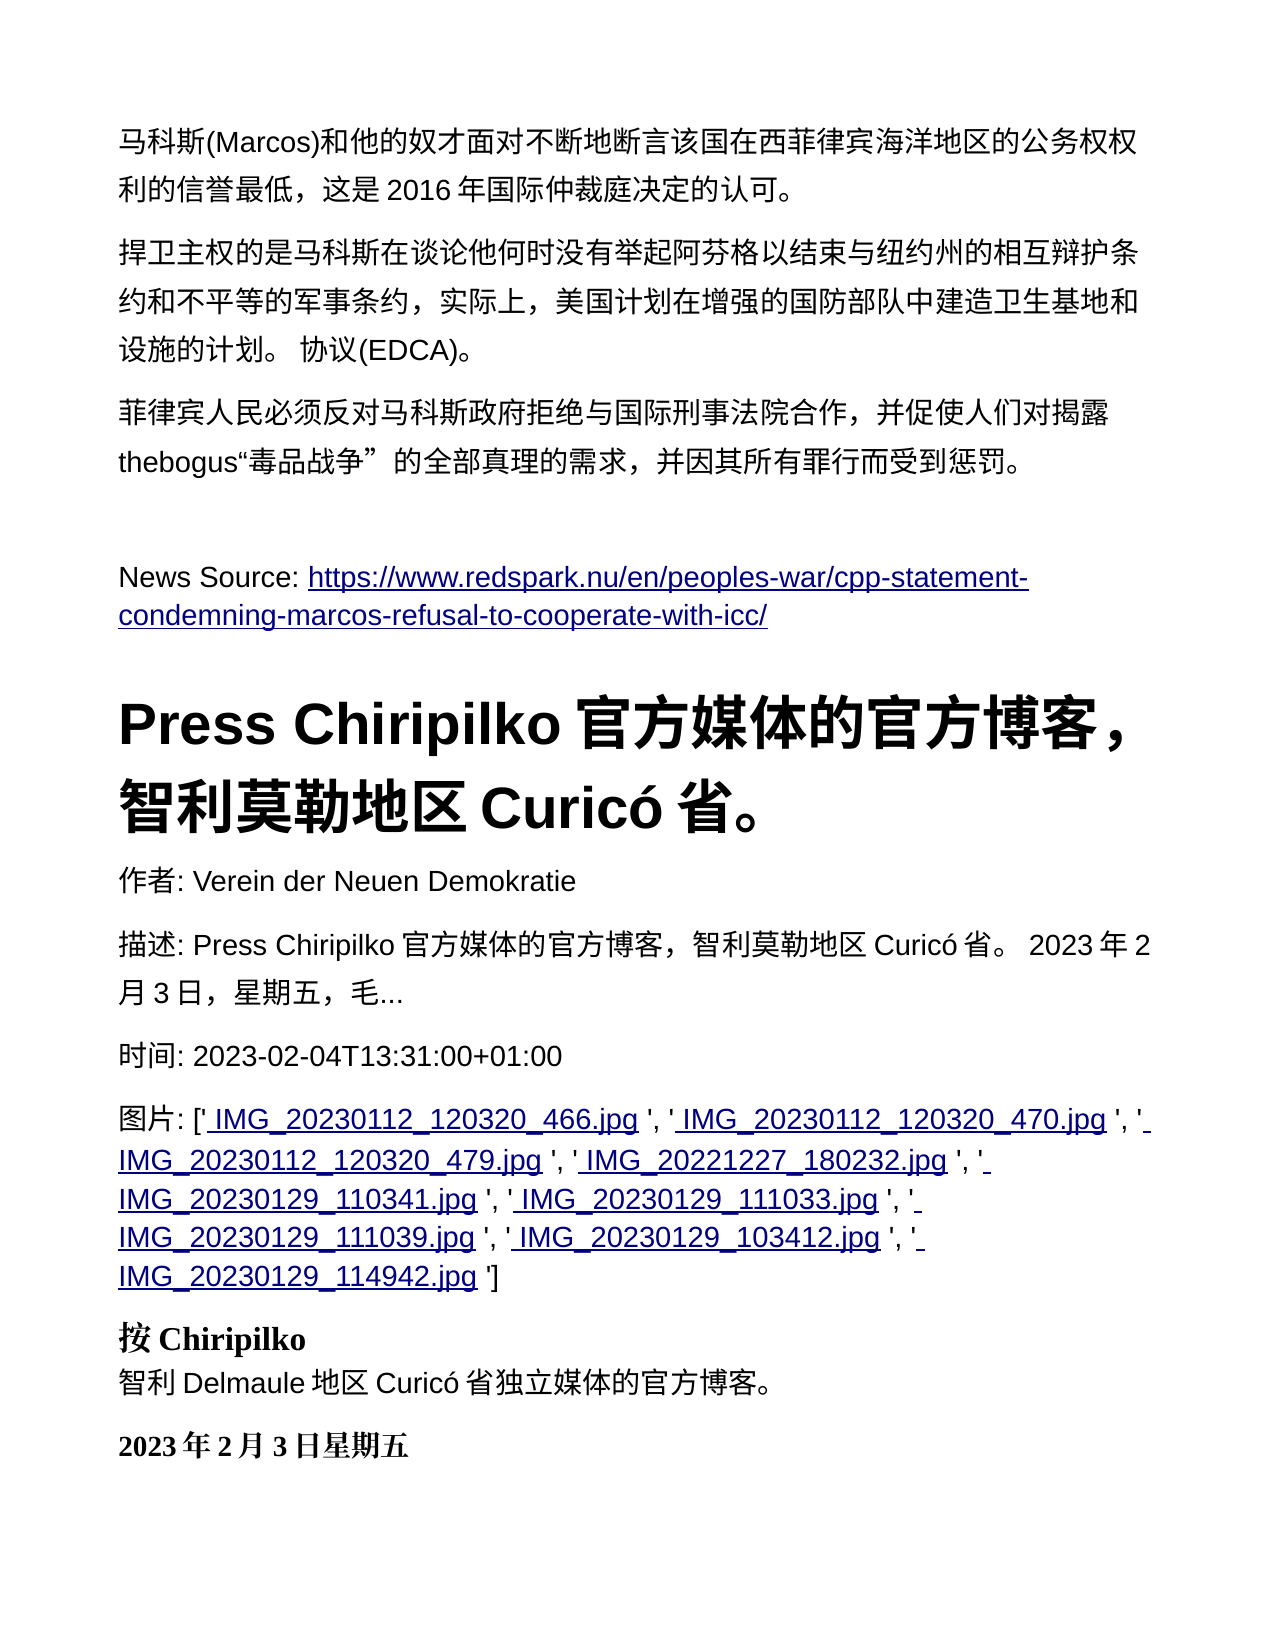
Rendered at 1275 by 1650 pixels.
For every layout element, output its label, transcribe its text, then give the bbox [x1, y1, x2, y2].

subtitle 2023年2月3日星期五 [118, 1423, 1157, 1465]
subtitle 按Chiripilko [118, 1312, 1157, 1360]
text 马科斯(Marcos)和他的奴才面对不断地断言该国在西菲律宾海洋地区的公务权权利的信誉最低，这是2016年国际仲裁庭决定的认可。 [118, 118, 1157, 209]
text 作者: Verein der Neuen Demokratie [118, 858, 1157, 900]
text 时间: 2023-02-04T13:31:00+01:00 [118, 1033, 1157, 1075]
text News Source: https://www.redspark.nu/en/peoples-war/cpp-statement-condemning-marcos-refusal-to-cooperate-with-icc/ [118, 560, 1157, 632]
text 来源：https：//philippinerevolution.nu/statement/on-marcos-refusal-to-> coperation-with-icc/ [177, 502, 1098, 530]
text 捍卫主权的是马科斯在谈论他何时没有举起阿芬格以结束与纽约州的相互辩护条约和不平等的军事条约，实际上，美国计划在增强的国防部队中建造卫生基地和设施的计划。 协议(EDCA)。 [118, 230, 1157, 369]
text 菲律宾人民必须反对马科斯政府拒绝与国际刑事法院合作，并促使人们对揭露thebogus“毒品战争”的全部真理的需求，并因其所有罪行而受到惩罚。 [118, 390, 1157, 481]
subtitle Press Chiripilko官方媒体的官方博客，智利莫勒地区Curicó省。 [118, 677, 1157, 846]
text 图片: [' IMG_20230112_120320_466.jpg ', ' IMG_20230112_120320_470.jpg ', ' IMG_20230112_120320_479.jpg ', ' IMG_20221227_180232.jpg ', ' IMG_20230129_110341.jpg ', ' IMG_20230129_111033.jpg ', ' IMG_20230129_111039.jpg ', ' IMG_20230129_103412.jpg ', ' IMG_20230129_114942.jpg '] [118, 1096, 1157, 1292]
text 智利Delmaule地区Curicó省独立媒体的官方博客。 [118, 1360, 1157, 1402]
text 描述: Press Chiripilko官方媒体的官方博客，智利莫勒地区Curicó省。 2023年2月3日，星期五，毛... [118, 921, 1157, 1012]
